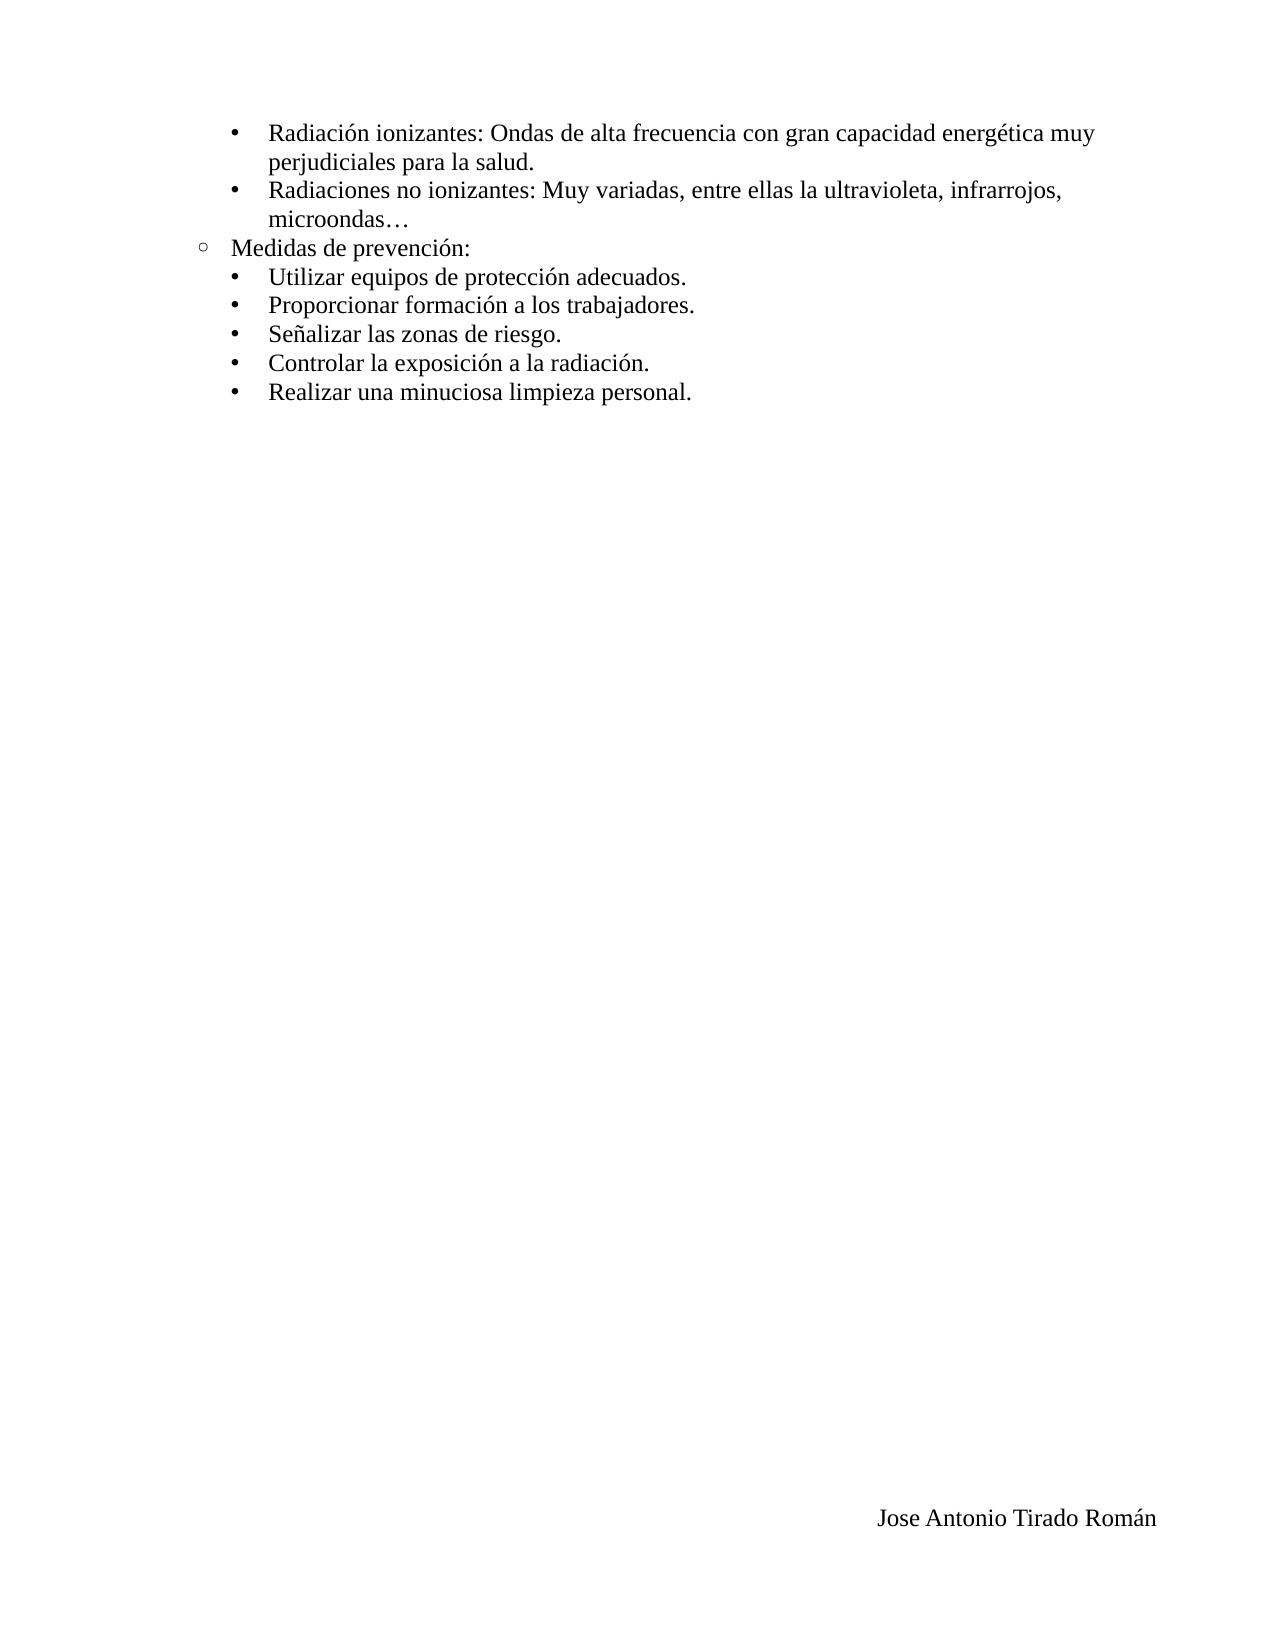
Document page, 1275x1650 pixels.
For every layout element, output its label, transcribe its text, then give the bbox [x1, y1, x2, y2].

list Controlar la exposición a la radiación. [231, 348, 1157, 377]
list Medidas de prevención: [193, 233, 1157, 262]
list Radiaciones no ionizantes: Muy variadas, entre ellas la ultravioleta, infrarrojos, microondas… [231, 176, 1157, 233]
list Realizar una minuciosa limpieza personal. [231, 377, 1157, 406]
list Radiación ionizantes: Ondas de alta frecuencia con gran capacidad energética muy perjudiciales para la salud. [231, 118, 1157, 176]
list Señalizar las zonas de riesgo. [231, 319, 1157, 348]
list Utilizar equipos de protección adecuados. [231, 262, 1157, 291]
list Proporcionar formación a los trabajadores. [231, 291, 1157, 319]
